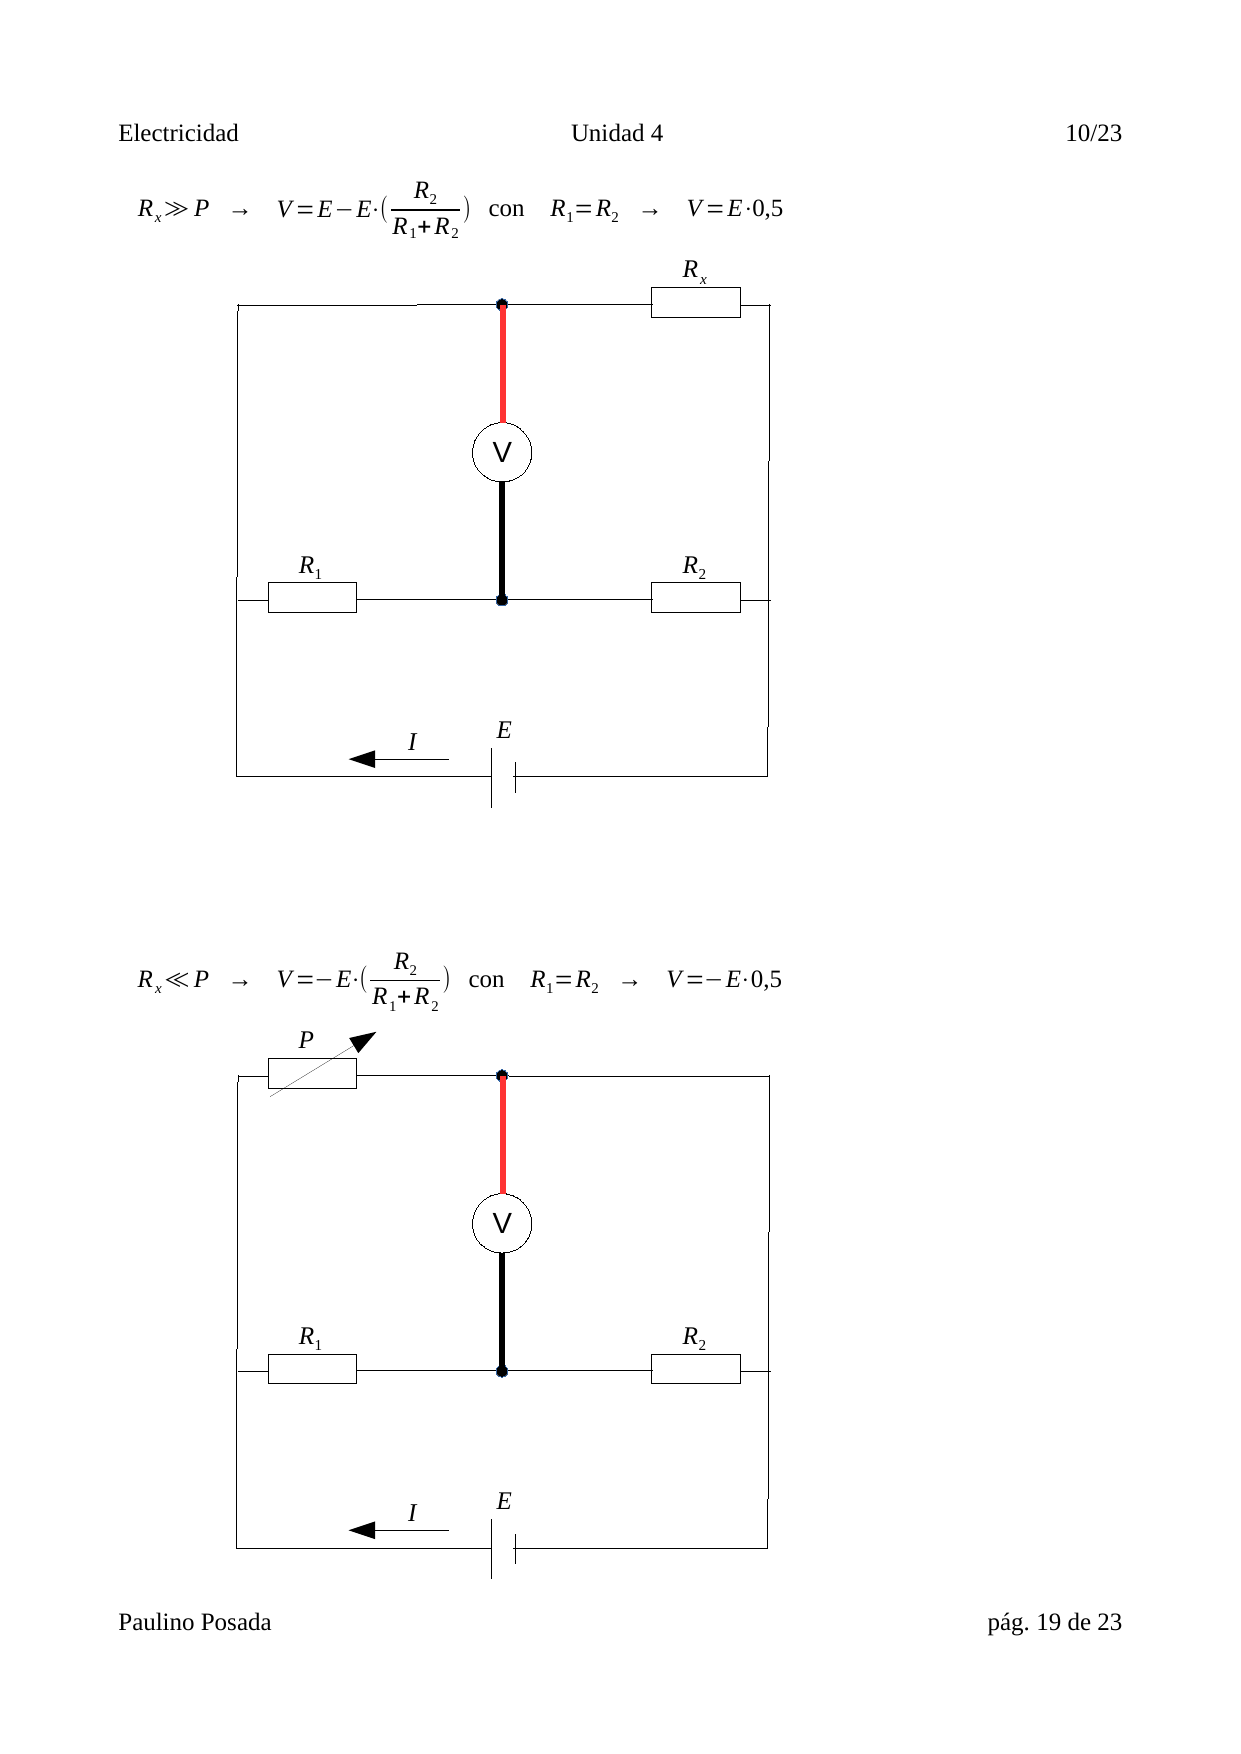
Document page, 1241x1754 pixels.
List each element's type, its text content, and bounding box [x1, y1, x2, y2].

text → con → [118, 176, 1122, 243]
text → con → [118, 947, 1122, 1014]
